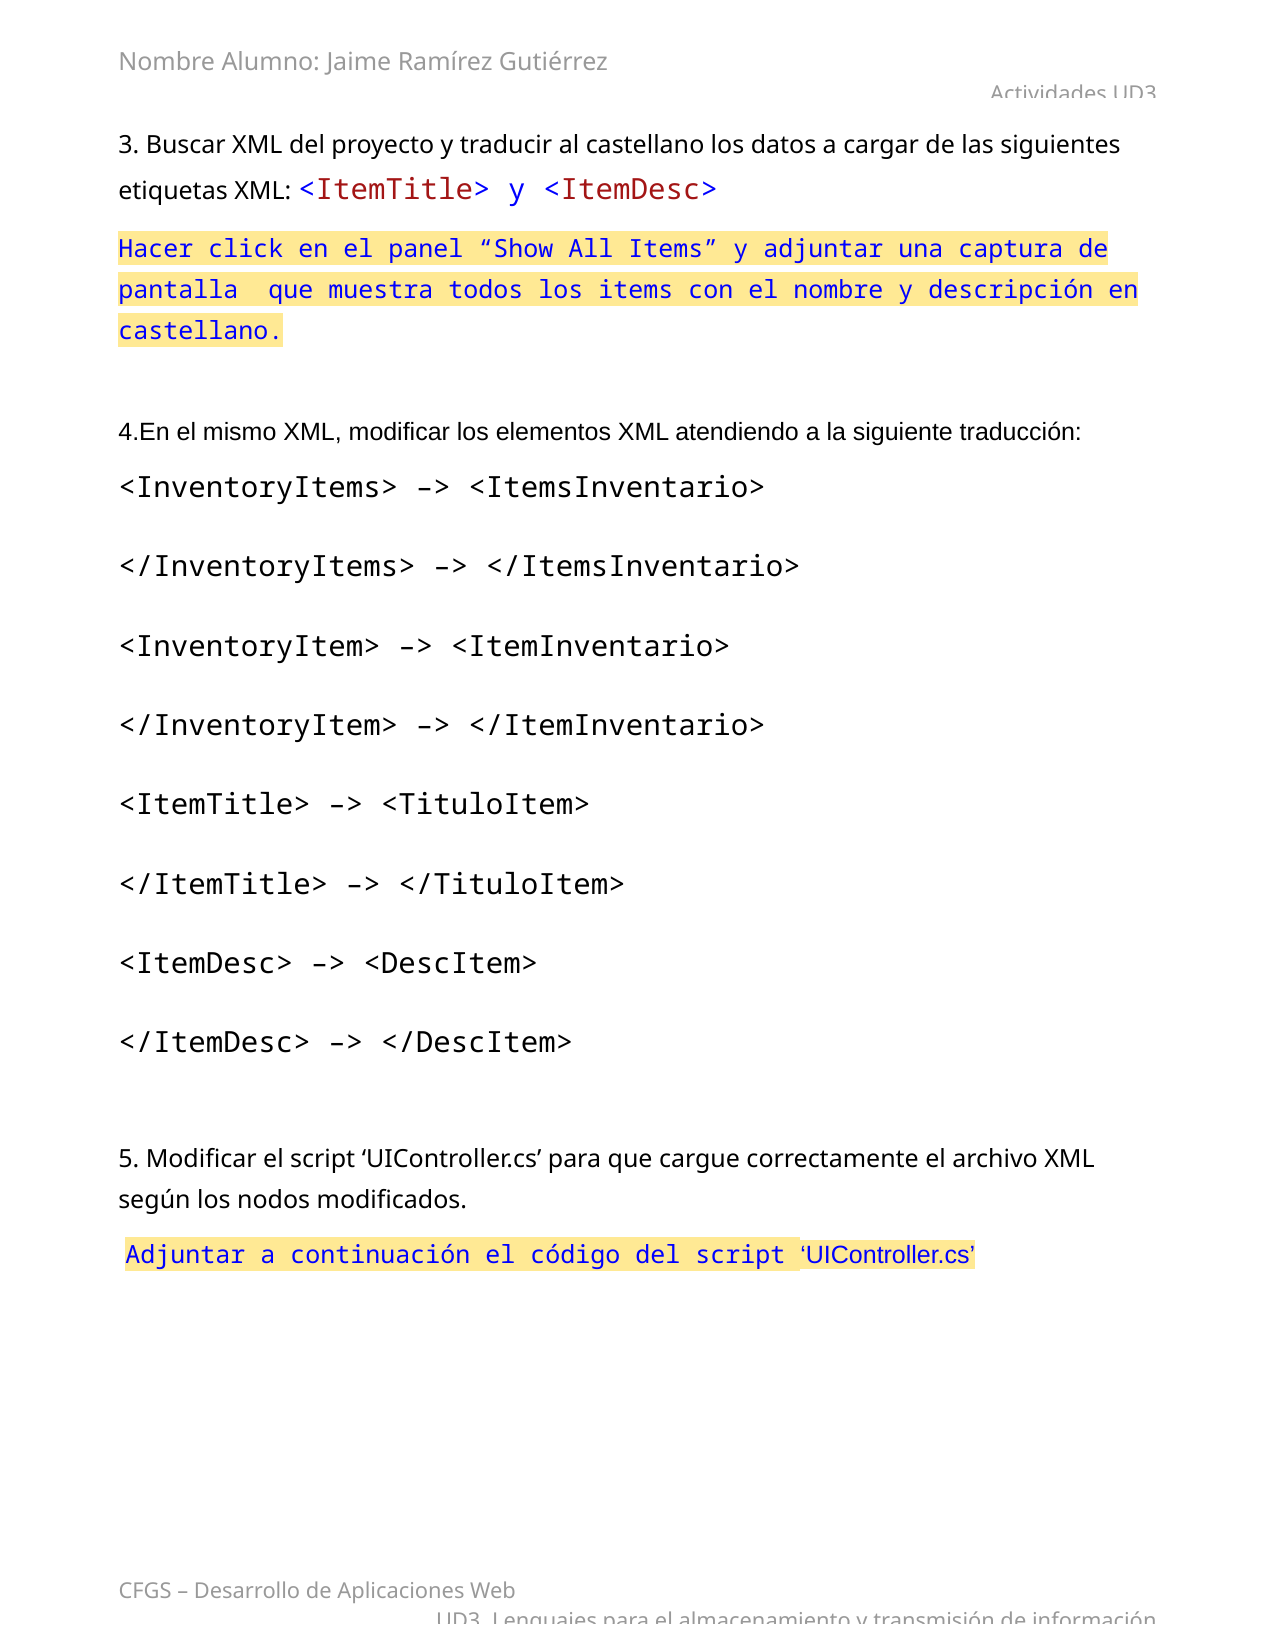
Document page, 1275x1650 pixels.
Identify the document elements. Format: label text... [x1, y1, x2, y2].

text <ItemTitle> –> <TituloItem> [118, 783, 1157, 823]
text </InventoryItems> –> </ItemsInventario> [118, 545, 1157, 585]
text <ItemDesc> –> <DescItem> [118, 942, 1157, 982]
text 4.En el mismo XML, modificar los elementos XML atendiendo a la siguiente traducción: [118, 417, 1157, 446]
text </ItemTitle> –> </TituloItem> [118, 863, 1157, 903]
text </InventoryItem> –> </ItemInventario> [118, 704, 1157, 744]
text Adjuntar a continuación el código del script ‘UIController.cs’ [118, 1237, 1157, 1271]
text </ItemDesc> –> </DescItem> [118, 1022, 1157, 1061]
text 3. Buscar XML del proyecto y traducir al castellano los datos a cargar de las siguientes etiquetas XML: <ItemTitle> y <ItemDesc> [118, 127, 1157, 208]
text Hacer click en el panel “Show All Items” y adjuntar una captura de pantalla que muestra todos los items con el nombre y descripción en castellano. [118, 231, 1157, 347]
text 5. Modificar el script ‘UIController.cs’ para que cargue correctamente el archivo XML según los nodos modificados. [118, 1141, 1157, 1216]
text <InventoryItems> –> <ItemsInventario> [118, 466, 1157, 506]
text <InventoryItem> –> <ItemInventario> [118, 625, 1157, 664]
